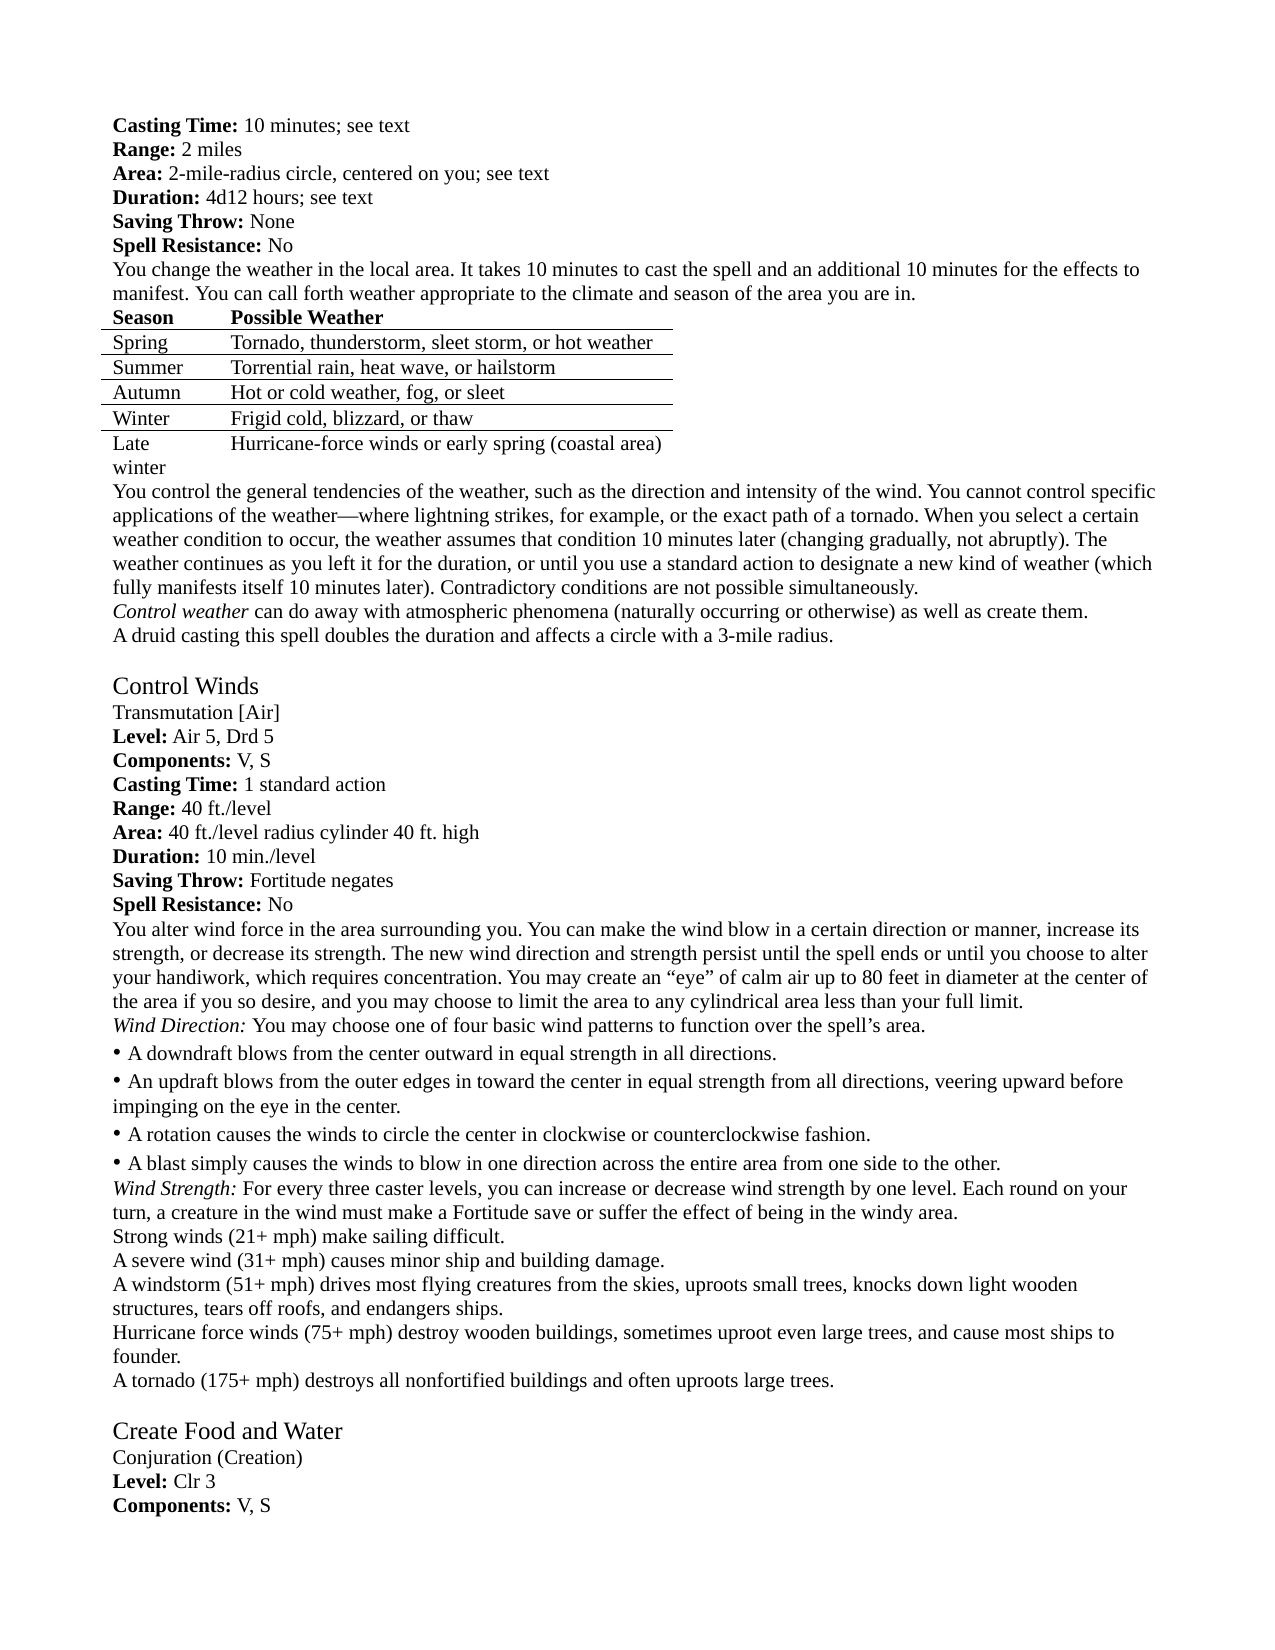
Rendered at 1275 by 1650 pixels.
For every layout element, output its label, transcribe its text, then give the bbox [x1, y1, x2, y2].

text Components: V, S [112, 1493, 1162, 1517]
text Casting Time: 10 minutes; see text [112, 112, 1162, 137]
text Spell Resistance: No [112, 233, 1162, 257]
text Strong winds (21+ mph) make sailing difficult. [112, 1224, 1162, 1248]
text • A blast simply causes the winds to blow in one direction across the entire area from one side to the other. [112, 1147, 1162, 1176]
text • An updraft blows from the outer edges in toward the center in equal strength from all directions, veering upward before impinging on the eye in the center. [112, 1066, 1162, 1118]
text A severe wind (31+ mph) causes minor ship and building damage. [112, 1248, 1162, 1272]
table_cell Spring [101, 330, 219, 354]
text Duration: 4d12 hours; see text [112, 185, 1162, 209]
text You change the weather in the local area. It takes 10 minutes to cast the spell and an additional 10 minutes for the effects to manifest. You can call forth weather appropriate to the climate and season of the area you are in. [112, 257, 1162, 305]
text Area: 40 ft./level radius cylinder 40 ft. high [112, 820, 1162, 844]
text A windstorm (51+ mph) drives most flying creatures from the skies, uproots small trees, knocks down light wooden structures, tears off roofs, and endangers ships. [112, 1272, 1162, 1320]
text Control Winds [112, 671, 1162, 700]
table_cell Autumn [101, 380, 219, 404]
table_cell Torrential rain, heat wave, or hailstorm [219, 355, 673, 379]
text Wind Strength: For every three caster levels, you can increase or decrease wind strength by one level. Each round on your turn, a creature in the wind must make a Fortitude save or suffer the effect of being in the windy area. [112, 1176, 1162, 1224]
text • A downdraft blows from the center outward in equal strength in all directions. [112, 1037, 1162, 1066]
text • A rotation causes the winds to circle the center in clockwise or counterclockwise fashion. [112, 1118, 1162, 1147]
text Create Food and Water [112, 1416, 1162, 1445]
text Level: Air 5, Drd 5 [112, 724, 1162, 748]
table_cell Late winter [101, 431, 219, 479]
table_cell Winter [101, 405, 219, 429]
text Spell Resistance: No [112, 892, 1162, 916]
text You alter wind force in the area surrounding you. You can make the wind blow in a certain direction or manner, increase its strength, or decrease its strength. The new wind direction and strength persist until the spell ends or until you choose to alter your handiwork, which requires concentration. You may create an “eye” of calm air up to 80 feet in diameter at the center of the area if you so desire, and you may choose to limit the area to any cylindrical area less than your full limit. [112, 916, 1162, 1013]
table_cell Hurricane-force winds or early spring (coastal area) [219, 431, 673, 479]
table_cell Hot or cold weather, fog, or sleet [219, 380, 673, 404]
text Range: 40 ft./level [112, 796, 1162, 820]
text Conjuration (Creation) [112, 1445, 1162, 1469]
text Casting Time: 1 standard action [112, 772, 1162, 796]
table_header Season [101, 305, 219, 329]
text A tornado (175+ mph) destroys all nonfortified buildings and often uproots large trees. [112, 1368, 1162, 1392]
table_cell Summer [101, 355, 219, 379]
text Hurricane force winds (75+ mph) destroy wooden buildings, sometimes uproot even large trees, and cause most ships to founder. [112, 1320, 1162, 1368]
text Range: 2 miles [112, 137, 1162, 161]
text Duration: 10 min./level [112, 844, 1162, 868]
text Level: Clr 3 [112, 1469, 1162, 1493]
table_header Possible Weather [219, 305, 673, 329]
text Saving Throw: None [112, 209, 1162, 233]
text Components: V, S [112, 748, 1162, 772]
text A druid casting this spell doubles the duration and affects a circle with a 3-mile radius. [112, 623, 1162, 647]
text Area: 2-mile-radius circle, centered on you; see text [112, 161, 1162, 185]
text Saving Throw: Fortitude negates [112, 868, 1162, 892]
text Control weather can do away with atmospheric phenomena (naturally occurring or otherwise) as well as create them. [112, 599, 1162, 623]
text You control the general tendencies of the weather, such as the direction and intensity of the wind. You cannot control specific applications of the weather—where lightning strikes, for example, or the exact path of a tornado. When you select a certain weather condition to occur, the weather assumes that condition 10 minutes later (changing gradually, not abruptly). The weather continues as you left it for the duration, or until you use a standard action to designate a new kind of weather (which fully manifests itself 10 minutes later). Contradictory conditions are not possible simultaneously. [112, 479, 1162, 599]
text Wind Direction: You may choose one of four basic wind patterns to function over the spell’s area. [112, 1013, 1162, 1037]
table_cell Frigid cold, blizzard, or thaw [219, 405, 673, 429]
text Transmutation [Air] [112, 700, 1162, 724]
table_cell Tornado, thunderstorm, sleet storm, or hot weather [219, 330, 673, 354]
